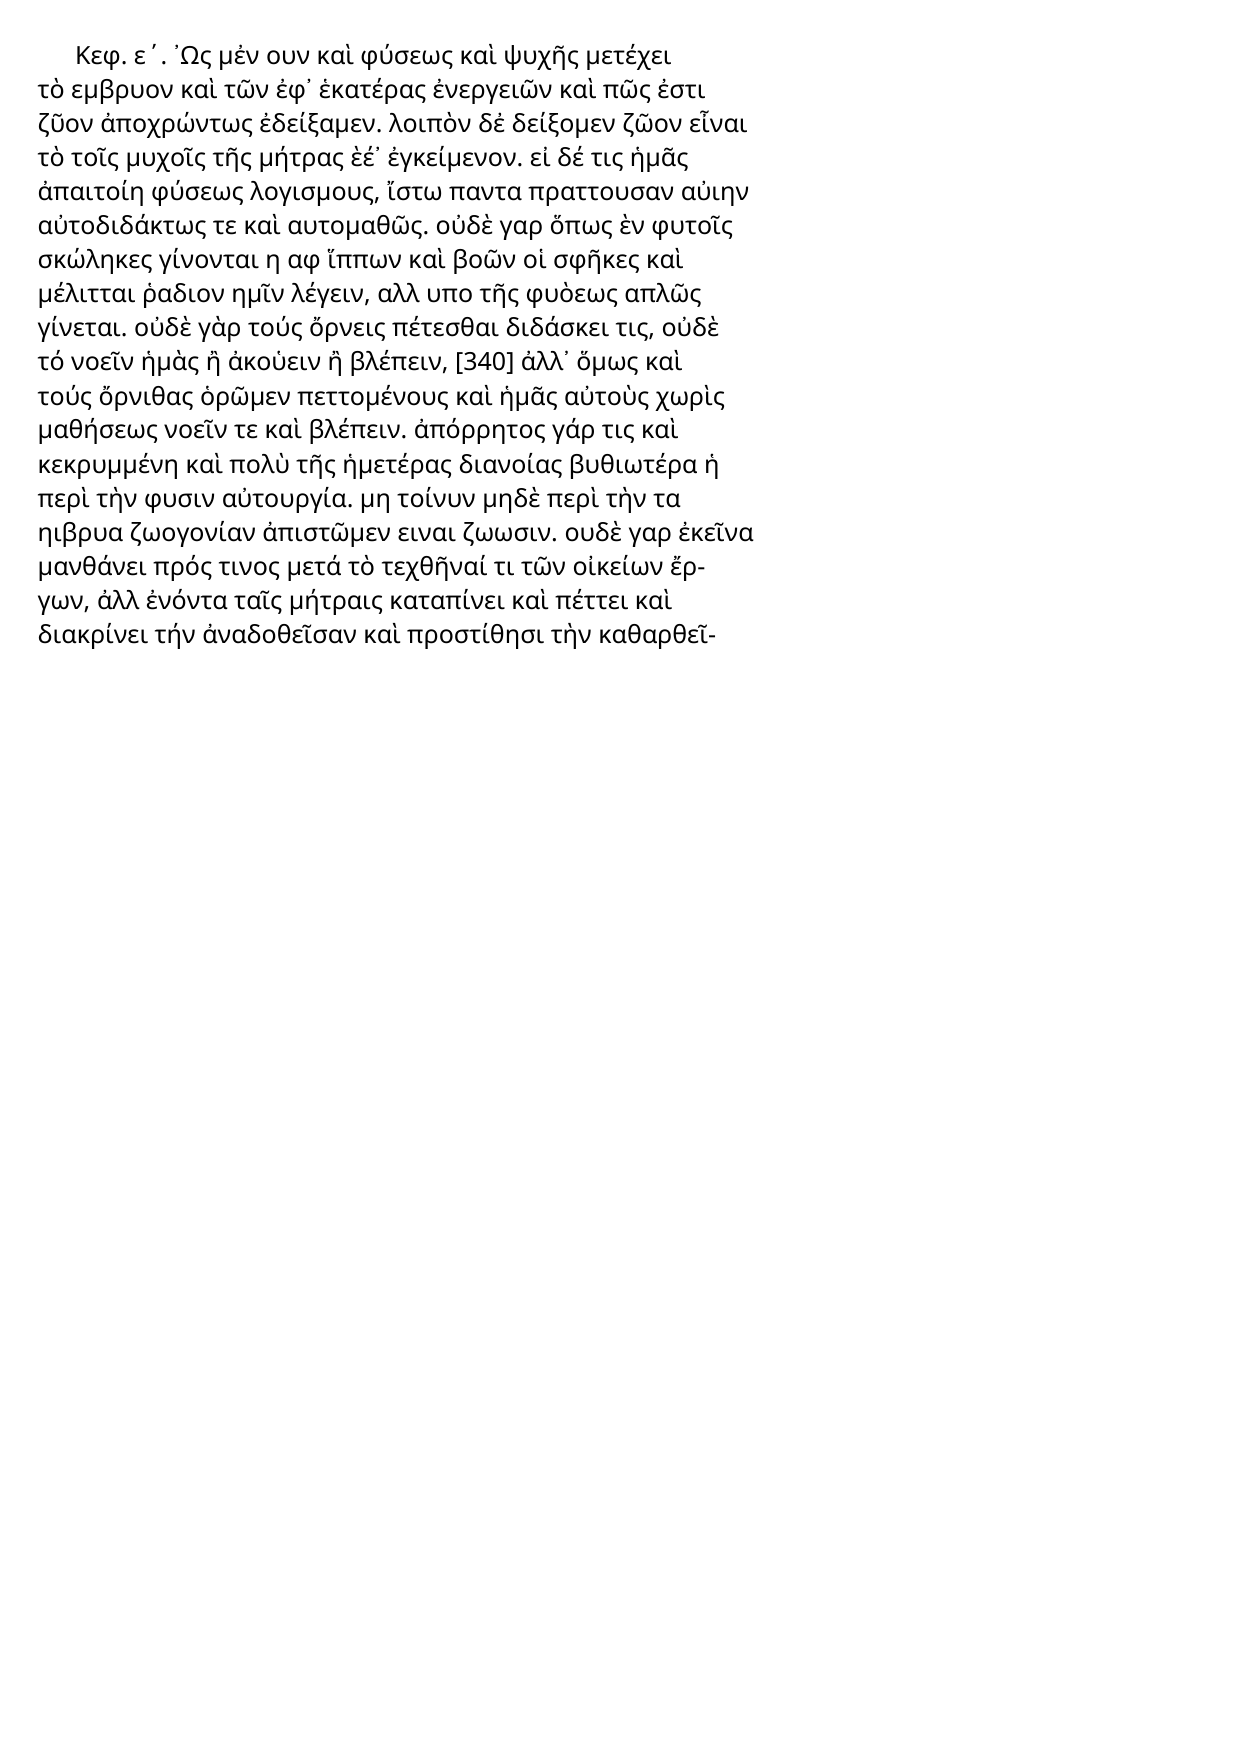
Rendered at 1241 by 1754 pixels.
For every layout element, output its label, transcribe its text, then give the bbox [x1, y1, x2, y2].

text Κεφ. ε΄. ᾽Ως μἐν ουν καὶ φύσεως καὶ ψυχῆς μετέχει τὸ εμβρυον καὶ τῶν ἐφ᾽ ἑκατέρας ἐνεργειῶν καὶ πῶς ἐστι ζῦον ἀποχρώντως ἐδείξαμεν. λοιπὸν δἐ δείξομεν ζῶον εἶναι τὸ τοῖς μυχοῖς τῆς μήτρας ὲέ᾽ ἐγκείμενον. εἰ δέ τις ἡμᾶς ἀπαιτοίη φύσεως λογισμους, ἴστω παντα πραττουσαν αὐιην αὐτοδιδάκτως τε καὶ αυτομαθῶς. οὐδὲ γαρ ὅπως ὲν φυτοῖς σκώληκες γίνονται η αφ ἵππων καὶ βοῶν οἱ σφῆκες καὶ μέλιτται ῥαδιον ημῖν λέγειν, αλλ υπο τῆς φυὸεως απλῶς γίνεται. οὐδὲ γὰρ τούς ὄρνεις πέτεσθαι διδάσκει τις, οὐδὲ τό νοεῖν ἡμὰς ἢ ἀκοὑειν ἢ βλέπειν, [340] ἀλλ᾽ ὅμως καὶ τούς ὄρνιθας ὁρῶμεν πεττομένους καὶ ἡμᾶς αὐτοὺς χωρὶς μαθήσεως νοεῖν τε καὶ βλέπειν. ἀπόρρητος γάρ τις καὶ κεκρυμμένη καὶ πολὺ τῆς ἡμετέρας διανοίας βυθιωτέρα ἡ περὶ τὴν φυσιν αὐτουργία. μη τοίνυν μηδὲ περὶ τὴν τα ηιβρυα ζωογονίαν ἀπιστῶμεν ειναι ζωωσιν. ουδὲ γαρ ἐκεῖνα μανθάνει πρός τινος μετά τὸ τεχθῆναί τι τῶν οἰκείων ἔρ- γων, ἀλλ ἐνόντα ταῖς μήτραις καταπίνει καὶ πέττει καὶ διακρίνει τήν ἀναδοθεῖσαν καὶ προστίθησι τὴν καθαρθεῖ- [37, 37, 1203, 651]
